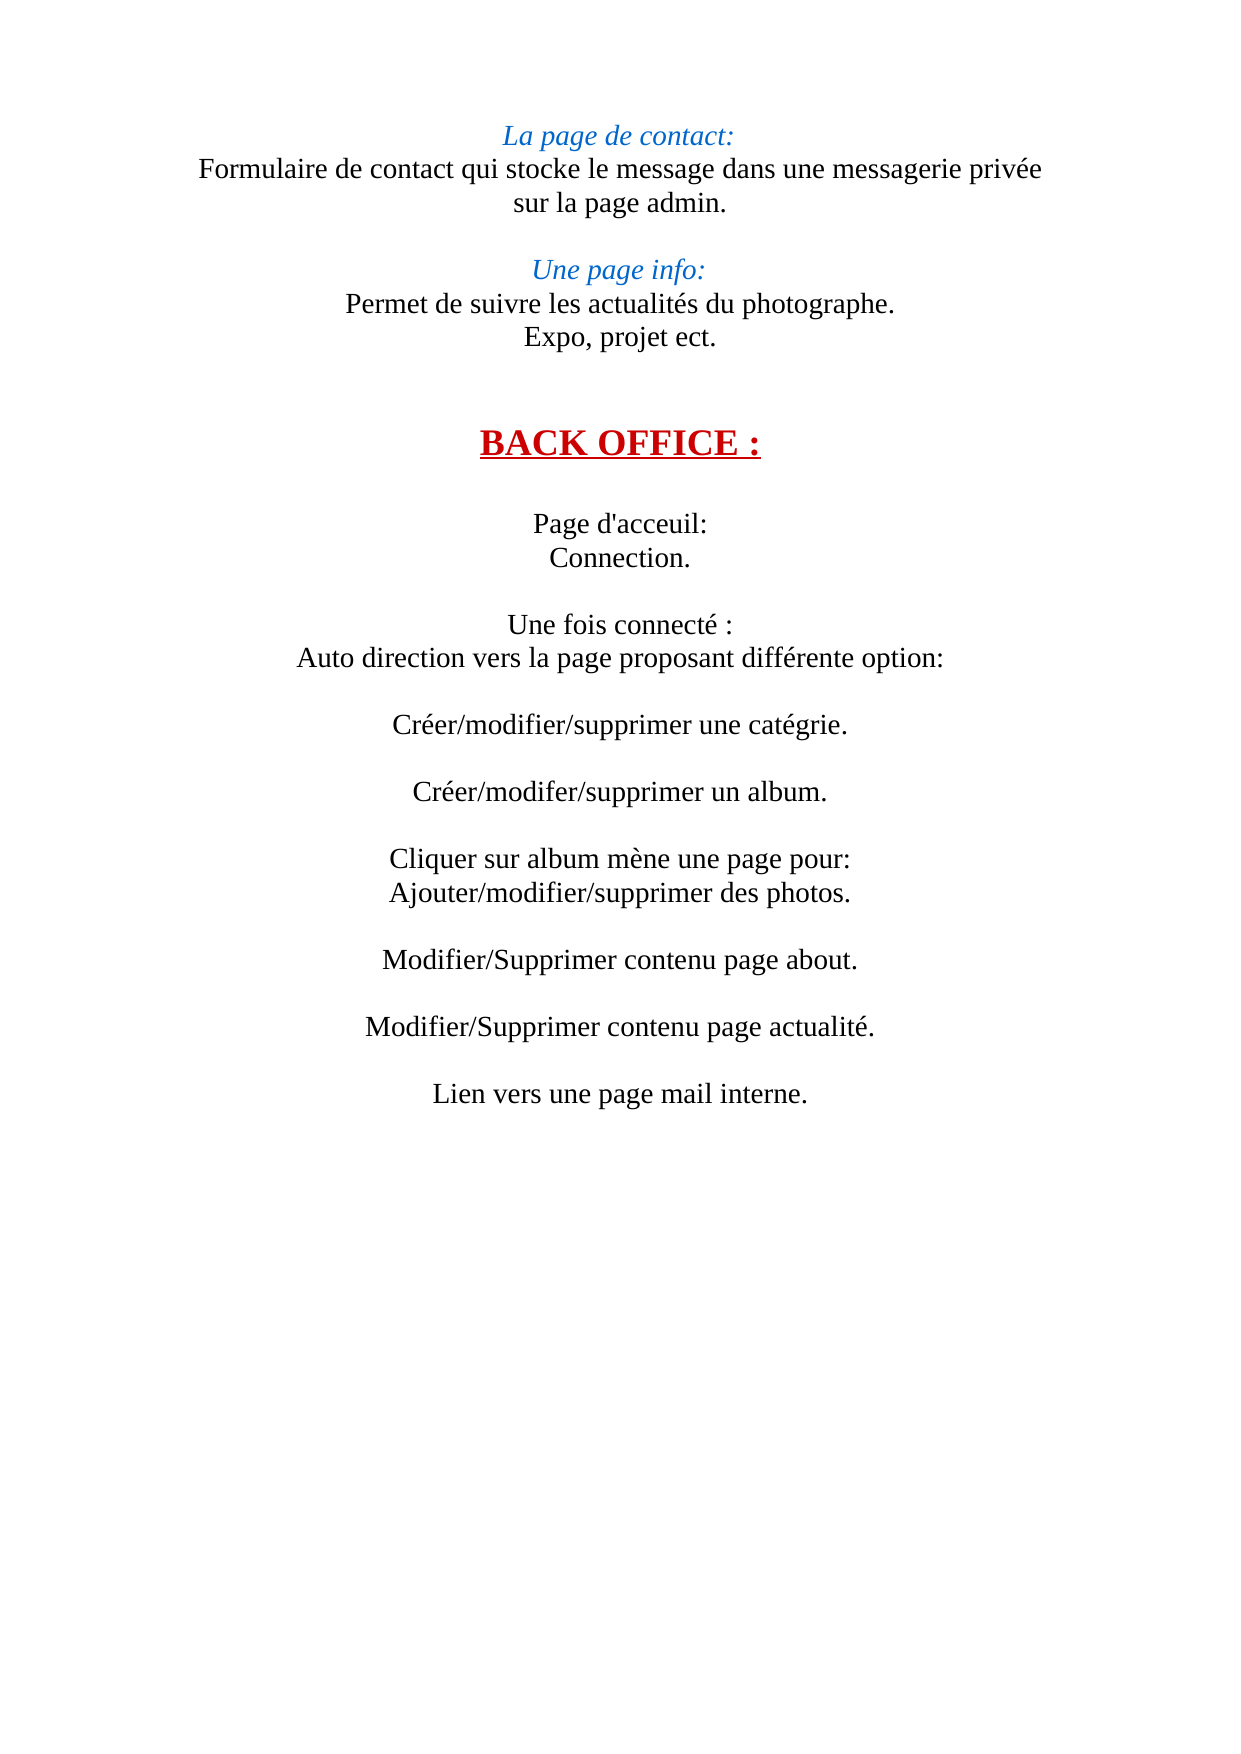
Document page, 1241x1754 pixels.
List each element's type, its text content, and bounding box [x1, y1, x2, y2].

text Ajouter/modifier/supprimer des photos. [118, 875, 1122, 909]
text Page d'acceuil: [118, 506, 1122, 540]
text Permet de suivre les actualités du photographe. [118, 286, 1122, 319]
text Auto direction vers la page proposant différente option: [118, 640, 1122, 674]
text Connection. [118, 540, 1122, 573]
text Une fois connecté : [118, 607, 1122, 640]
text Expo, projet ect. [118, 319, 1122, 353]
text Créer/modifer/supprimer un album. [118, 774, 1122, 808]
text Modifier/Supprimer contenu page about. [118, 942, 1122, 976]
text Une page info: [118, 252, 1122, 286]
text Créer/modifier/supprimer une catégrie. [118, 707, 1122, 741]
text Lien vers une page mail interne. [118, 1076, 1122, 1110]
text BACK OFFICE : [118, 420, 1122, 463]
text sur la page admin. [118, 185, 1122, 219]
text La page de contact: [118, 118, 1122, 152]
text Formulaire de contact qui stocke le message dans une messagerie privée [118, 152, 1122, 185]
text Cliquer sur album mène une page pour: [118, 842, 1122, 875]
text Modifier/Supprimer contenu page actualité. [118, 1009, 1122, 1043]
